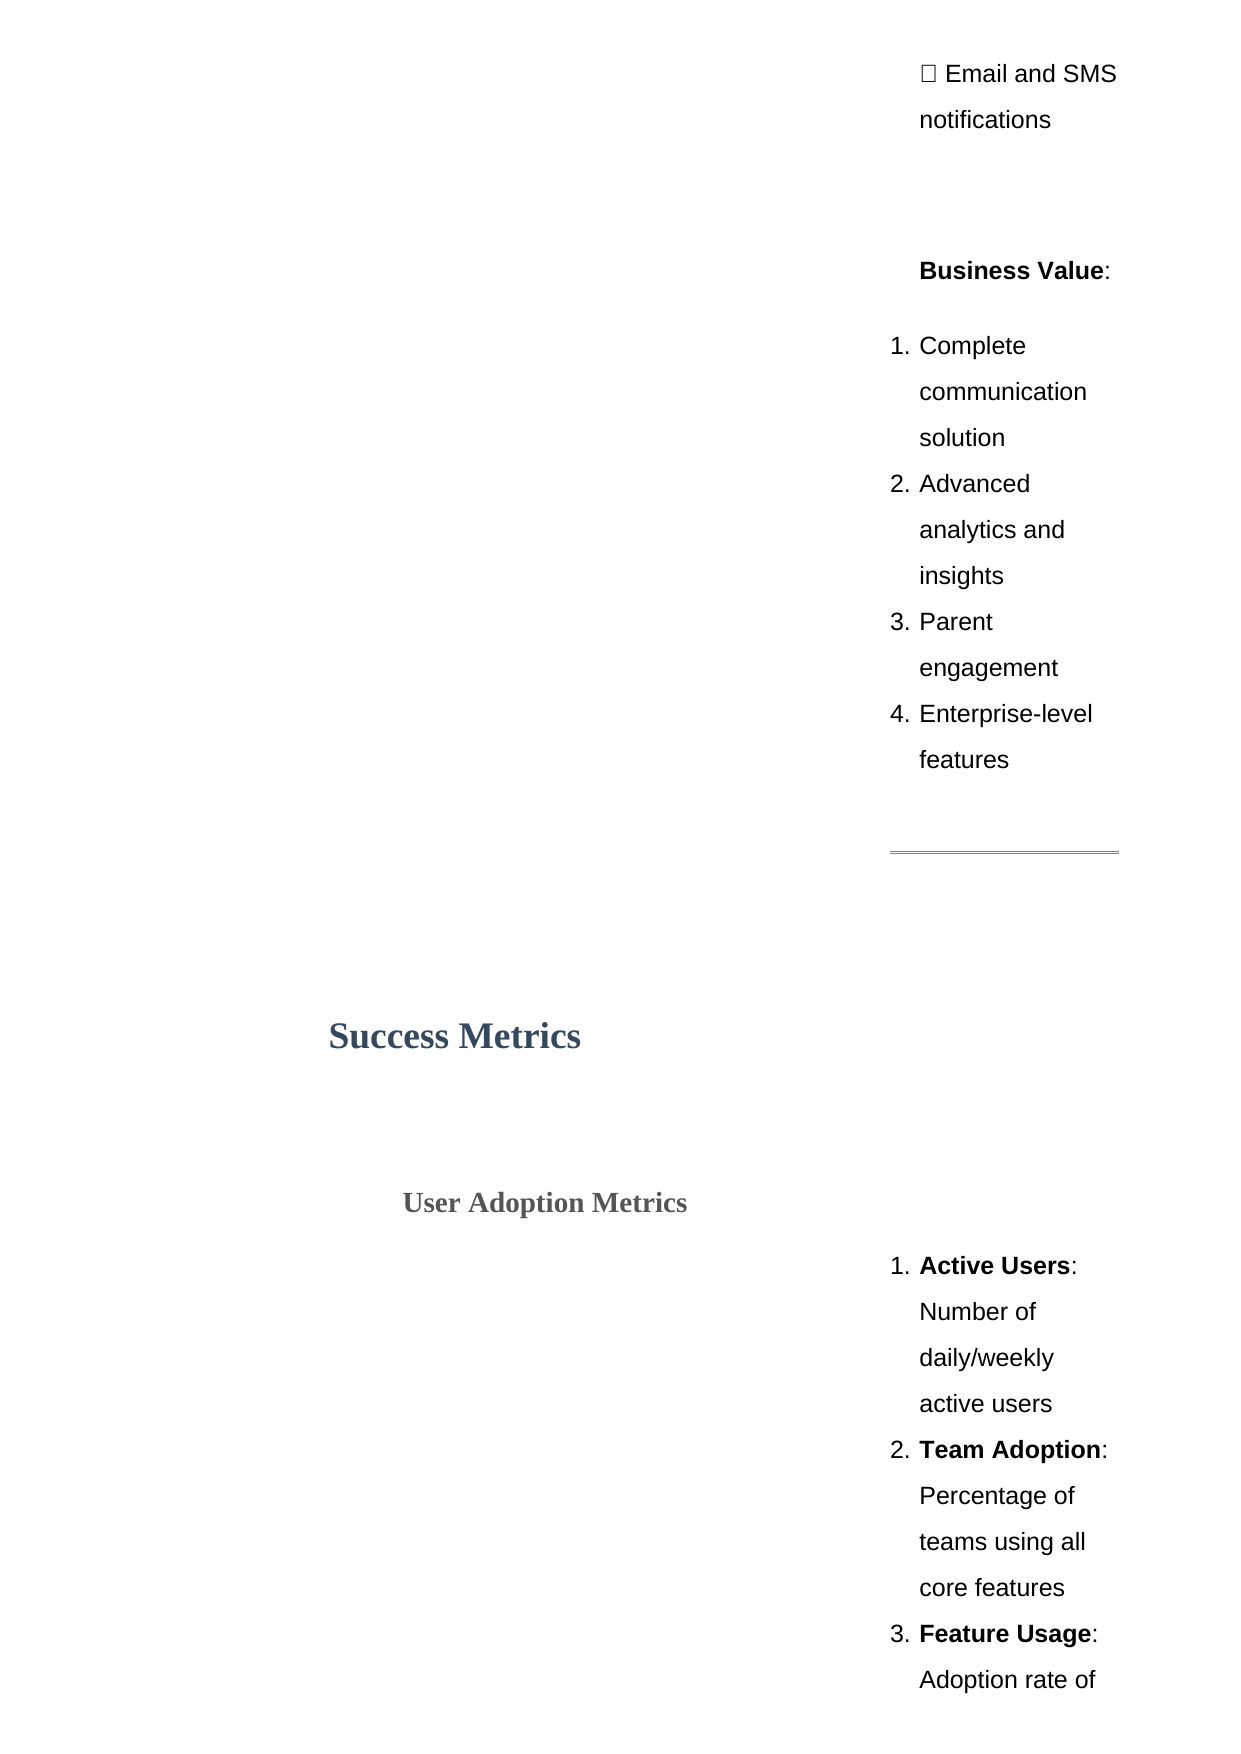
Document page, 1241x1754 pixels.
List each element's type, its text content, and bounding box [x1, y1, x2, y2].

list Feature Usage: Adoption rate of [890, 1619, 1119, 1693]
subtitle User Adoption Metrics [373, 1185, 1119, 1218]
list Enterprise-level features [890, 699, 1119, 773]
list Business Value: [890, 256, 1119, 284]
list Team Adoption: Percentage of teams using all core features [890, 1435, 1119, 1601]
list Parent engagement [890, 607, 1119, 682]
list Complete communication solution [890, 331, 1119, 452]
list Active Users: Number of daily/weekly active users [890, 1251, 1119, 1418]
subtitle Success Metrics [299, 1013, 1119, 1057]
list Advanced analytics and insights [890, 469, 1119, 590]
list ✅ Email and SMS notifications [890, 59, 1119, 134]
